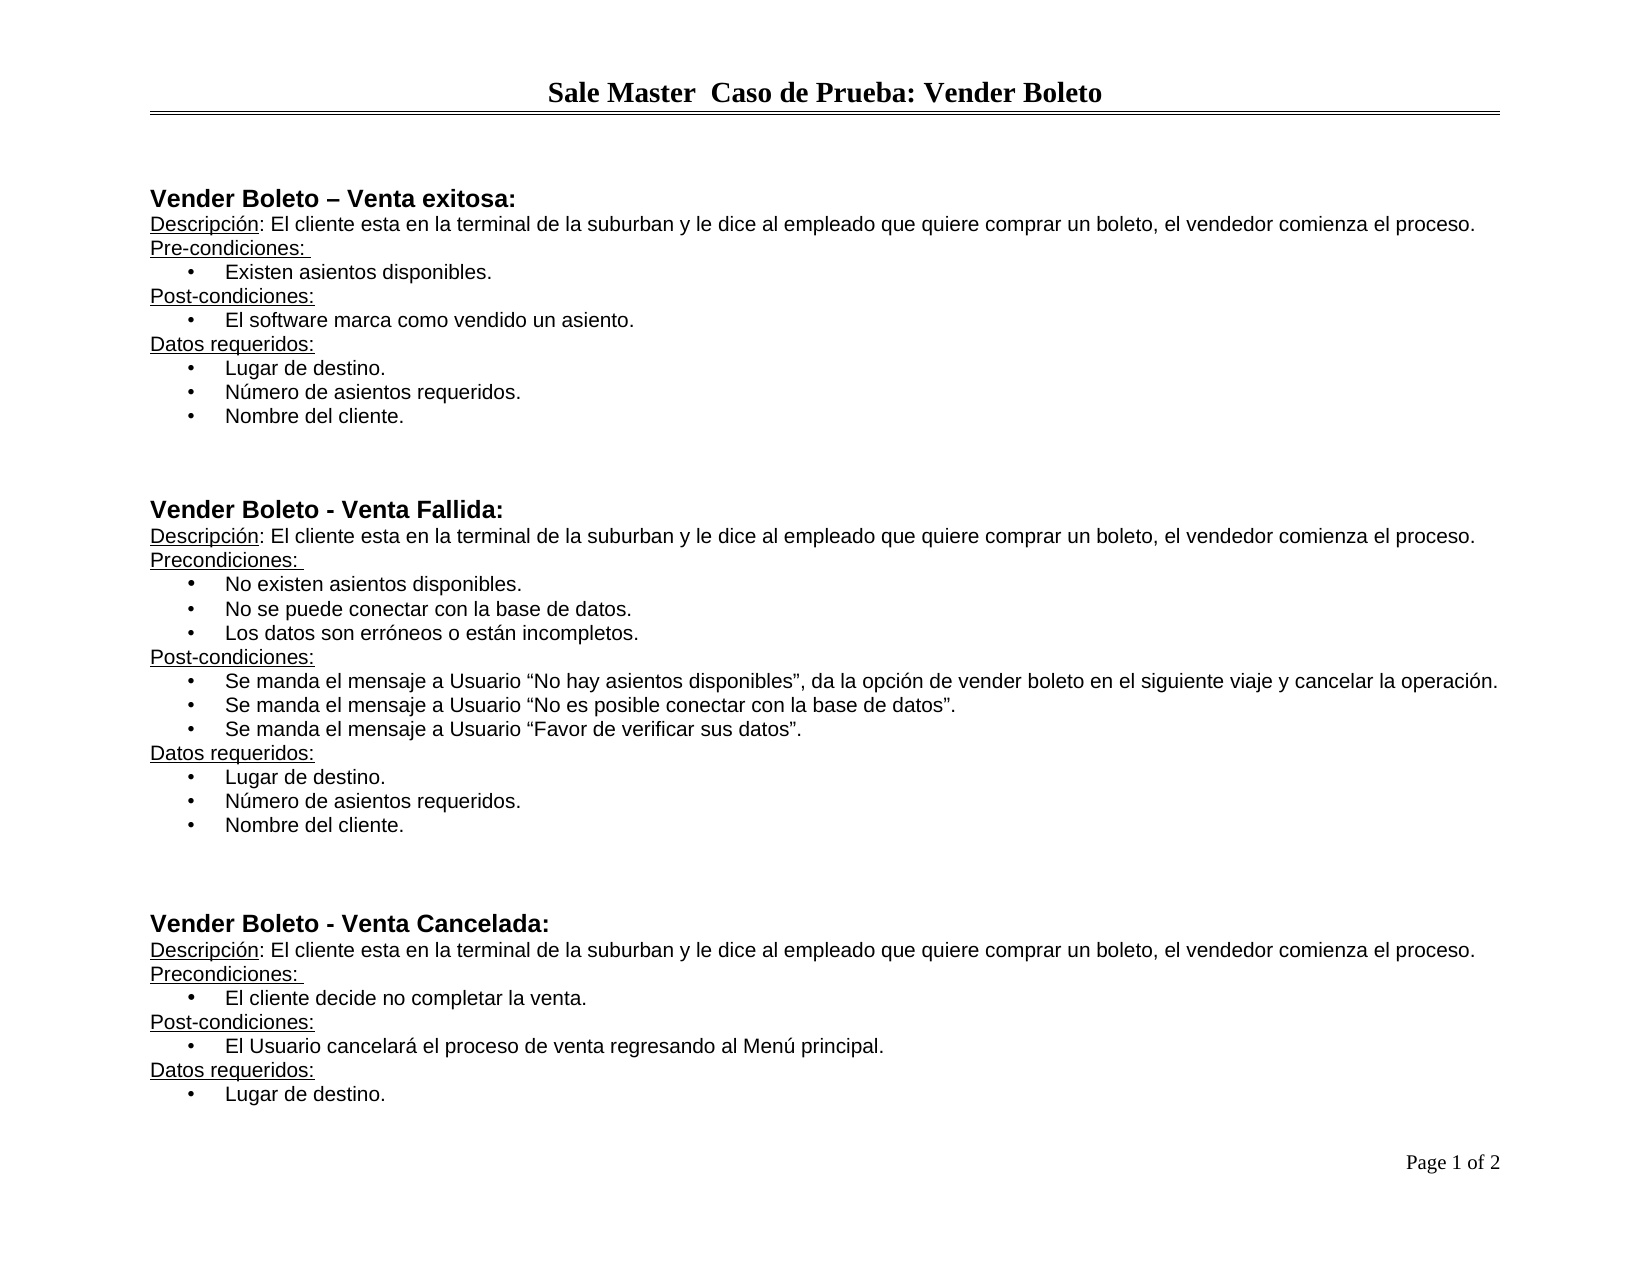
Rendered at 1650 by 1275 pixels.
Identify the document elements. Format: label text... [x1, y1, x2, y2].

list Nombre del cliente. [187, 813, 1500, 837]
list Número de asientos requeridos. [187, 789, 1500, 813]
list Lugar de destino. [187, 765, 1500, 789]
list El software marca como vendido un asiento. [187, 308, 1500, 332]
text Datos requeridos: [150, 1058, 1500, 1082]
text Datos requeridos: [150, 741, 1500, 765]
text Post-condiciones: [150, 645, 1500, 669]
text Vender Boleto - Venta Fallida: [150, 496, 1500, 524]
text Datos requeridos: [150, 332, 1500, 356]
list No se puede conectar con la base de datos. [187, 597, 1500, 621]
list Se manda el mensaje a Usuario “No hay asientos disponibles”, da la opción de vender boleto en el siguiente viaje y cancelar la operación. [187, 669, 1500, 693]
text Post-condiciones: [150, 284, 1500, 308]
text Descripción: El cliente esta en la terminal de la suburban y le dice al empleado que quiere comprar un boleto, el vendedor comienza el proceso. [150, 524, 1500, 548]
list Lugar de destino. [187, 1082, 1500, 1106]
list Número de asientos requeridos. [187, 380, 1500, 404]
text Vender Boleto – Venta exitosa: [150, 183, 1500, 212]
text Post-condiciones: [150, 1010, 1500, 1034]
text Descripción: El cliente esta en la terminal de la suburban y le dice al empleado que quiere comprar un boleto, el vendedor comienza el proceso. [150, 212, 1500, 236]
list Nombre del cliente. [187, 404, 1500, 428]
text Descripción: El cliente esta en la terminal de la suburban y le dice al empleado que quiere comprar un boleto, el vendedor comienza el proceso. [150, 938, 1500, 962]
list Los datos son erróneos o están incompletos. [187, 621, 1500, 645]
text Precondiciones: [150, 962, 1500, 986]
list Lugar de destino. [187, 356, 1500, 380]
list El Usuario cancelará el proceso de venta regresando al Menú principal. [187, 1034, 1500, 1058]
list No existen asientos disponibles. [187, 572, 1500, 597]
list El cliente decide no completar la venta. [187, 986, 1500, 1010]
list Existen asientos disponibles. [187, 260, 1500, 284]
text Vender Boleto - Venta Cancelada: [150, 909, 1500, 938]
list Se manda el mensaje a Usuario “Favor de verificar sus datos”. [187, 717, 1500, 741]
list Se manda el mensaje a Usuario “No es posible conectar con la base de datos”. [187, 693, 1500, 717]
text Pre-condiciones: [150, 236, 1500, 260]
text Precondiciones: [150, 548, 1500, 572]
